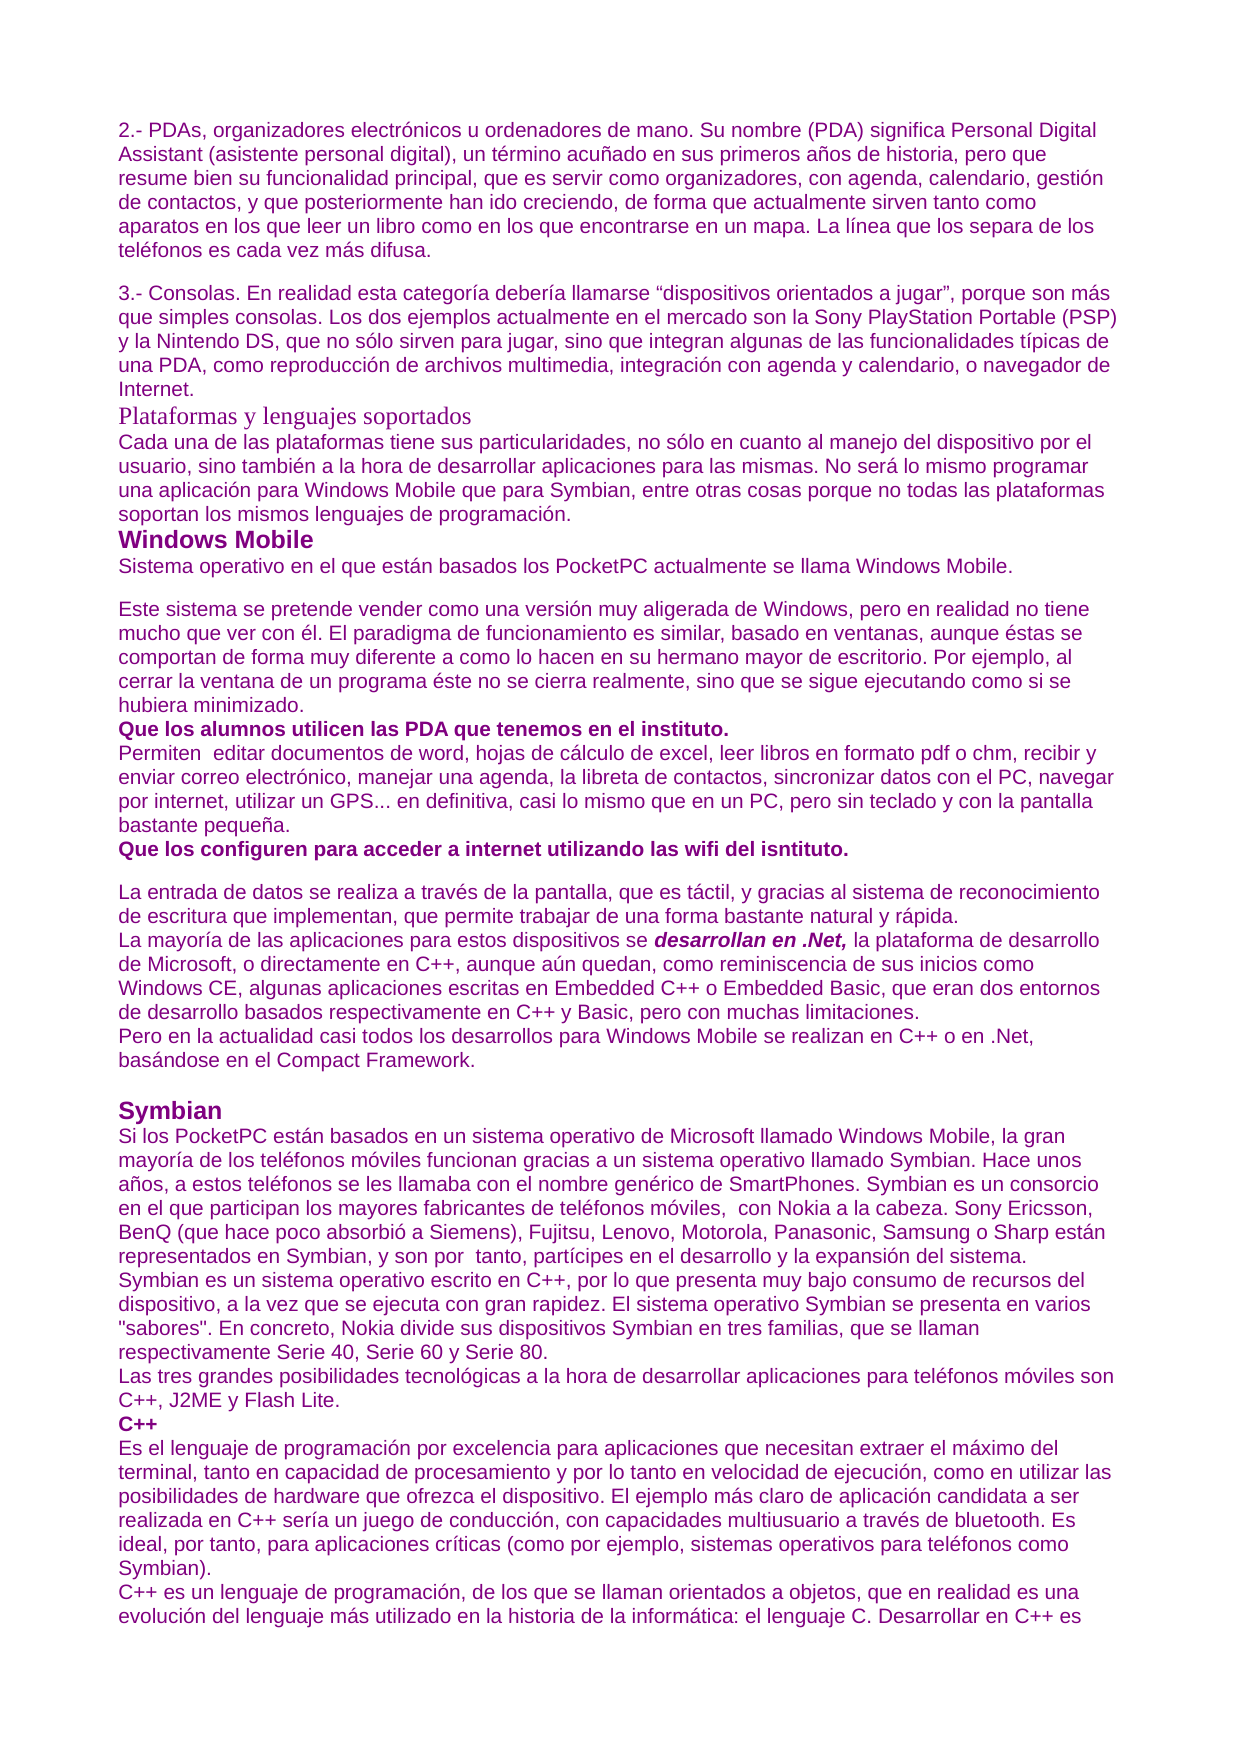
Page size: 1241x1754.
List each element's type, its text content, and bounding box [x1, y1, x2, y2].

text Las tres grandes posibilidades tecnológicas a la hora de desarrollar aplicaciones para teléfonos móviles son C++, J2ME y Flash Lite. [118, 1364, 1122, 1412]
text Cada una de las plataformas tiene sus particularidades, no sólo en cuanto al manejo del dispositivo por el usuario, sino también a la hora de desarrollar aplicaciones para las mismas. No será lo mismo programar una aplicación para Windows Mobile que para Symbian, entre otras cosas porque no todas las plataformas soportan los mismos lenguajes de programación. [118, 429, 1122, 525]
text Es el lenguaje de programación por excelencia para aplicaciones que necesitan extraer el máximo del terminal, tanto en capacidad de procesamiento y por lo tanto en velocidad de ejecución, como en utilizar las posibilidades de hardware que ofrezca el dispositivo. El ejemplo más claro de aplicación candidata a ser realizada en C++ sería un juego de conducción, con capacidades multiusuario a través de bluetooth. Es ideal, por tanto, para aplicaciones críticas (como por ejemplo, sistemas operativos para teléfonos como Symbian). [118, 1436, 1122, 1579]
text Symbian es un sistema operativo escrito en C++, por lo que presenta muy bajo consumo de recursos del dispositivo, a la vez que se ejecuta con gran rapidez. El sistema operativo Symbian se presenta en varios "sabores". En concreto, Nokia divide sus dispositivos Symbian en tres familias, que se llaman respectivamente Serie 40, Serie 60 y Serie 80. [118, 1268, 1122, 1364]
text 3.- Consolas. En realidad esta categoría debería llamarse “dispositivos orientados a jugar”, porque son más que simples consolas. Los dos ejemplos actualmente en el mercado son la Sony PlayStation Portable (PSP) y la Nintendo DS, que no sólo sirven para jugar, sino que integran algunas de las funcionalidades típicas de una PDA, como reproducción de archivos multimedia, integración con agenda y calendario, o navegador de Internet. [118, 281, 1122, 401]
text Que los configuren para acceder a internet utilizando las wifi del isntituto. [118, 837, 1122, 861]
text Plataformas y lenguajes soportados [118, 401, 1122, 429]
text Symbian [118, 1096, 1122, 1124]
text Sistema operativo en el que están basados los PocketPC actualmente se llama Windows Mobile. [118, 554, 1122, 578]
text Este sistema se pretende vender como una versión muy aligerada de Windows, pero en realidad no tiene mucho que ver con él. El paradigma de funcionamiento es similar, basado en ventanas, aunque éstas se comportan de forma muy diferente a como lo hacen en su hermano mayor de escritorio. Por ejemplo, al cerrar la ventana de un programa éste no se cierra realmente, sino que se sigue ejecutando como si se hubiera minimizado. [118, 597, 1122, 717]
text Permiten editar documentos de word, hojas de cálculo de excel, leer libros en formato pdf o chm, recibir y enviar correo electrónico, manejar una agenda, la libreta de contactos, sincronizar datos con el PC, navegar por internet, utilizar un GPS... en definitiva, casi lo mismo que en un PC, pero sin teclado y con la pantalla bastante pequeña. [118, 741, 1122, 837]
text Si los PocketPC están basados en un sistema operativo de Microsoft llamado Windows Mobile, la gran mayoría de los teléfonos móviles funcionan gracias a un sistema operativo llamado Symbian. Hace unos años, a estos teléfonos se les llamaba con el nombre genérico de SmartPhones. Symbian es un consorcio en el que participan los mayores fabricantes de teléfonos móviles, con Nokia a la cabeza. Sony Ericsson, BenQ (que hace poco absorbió a Siemens), Fujitsu, Lenovo, Motorola, Panasonic, Samsung o Sharp están representados en Symbian, y son por tanto, partícipes en el desarrollo y la expansión del sistema. [118, 1124, 1122, 1268]
text Pero en la actualidad casi todos los desarrollos para Windows Mobile se realizan en C++ o en .Net, basándose en el Compact Framework. [118, 1024, 1122, 1072]
text 2.- PDAs, organizadores electrónicos u ordenadores de mano. Su nombre (PDA) significa Personal Digital Assistant (asistente personal digital), un término acuñado en sus primeros años de historia, pero que resume bien su funcionalidad principal, que es servir como organizadores, con agenda, calendario, gestión de contactos, y que posteriormente han ido creciendo, de forma que actualmente sirven tanto como aparatos en los que leer un libro como en los que encontrarse en un mapa. La línea que los separa de los teléfonos es cada vez más difusa. [118, 118, 1122, 262]
text La entrada de datos se realiza a través de la pantalla, que es táctil, y gracias al sistema de reconocimiento de escritura que implementan, que permite trabajar de una forma bastante natural y rápida. [118, 880, 1122, 928]
text Windows Mobile [118, 525, 1122, 554]
text Que los alumnos utilicen las PDA que tenemos en el instituto. [118, 717, 1122, 741]
text C++ es un lenguaje de programación, de los que se llaman orientados a objetos, que en realidad es una evolución del lenguaje más utilizado en la historia de la informática: el lenguaje C. Desarrollar en C++ es [118, 1579, 1122, 1627]
text La mayoría de las aplicaciones para estos dispositivos se desarrollan en .Net, la plataforma de desarrollo de Microsoft, o directamente en C++, aunque aún quedan, como reminiscencia de sus inicios como Windows CE, algunas aplicaciones escritas en Embedded C++ o Embedded Basic, que eran dos entornos de desarrollo basados respectivamente en C++ y Basic, pero con muchas limitaciones. [118, 928, 1122, 1024]
text C++ [118, 1412, 1122, 1436]
